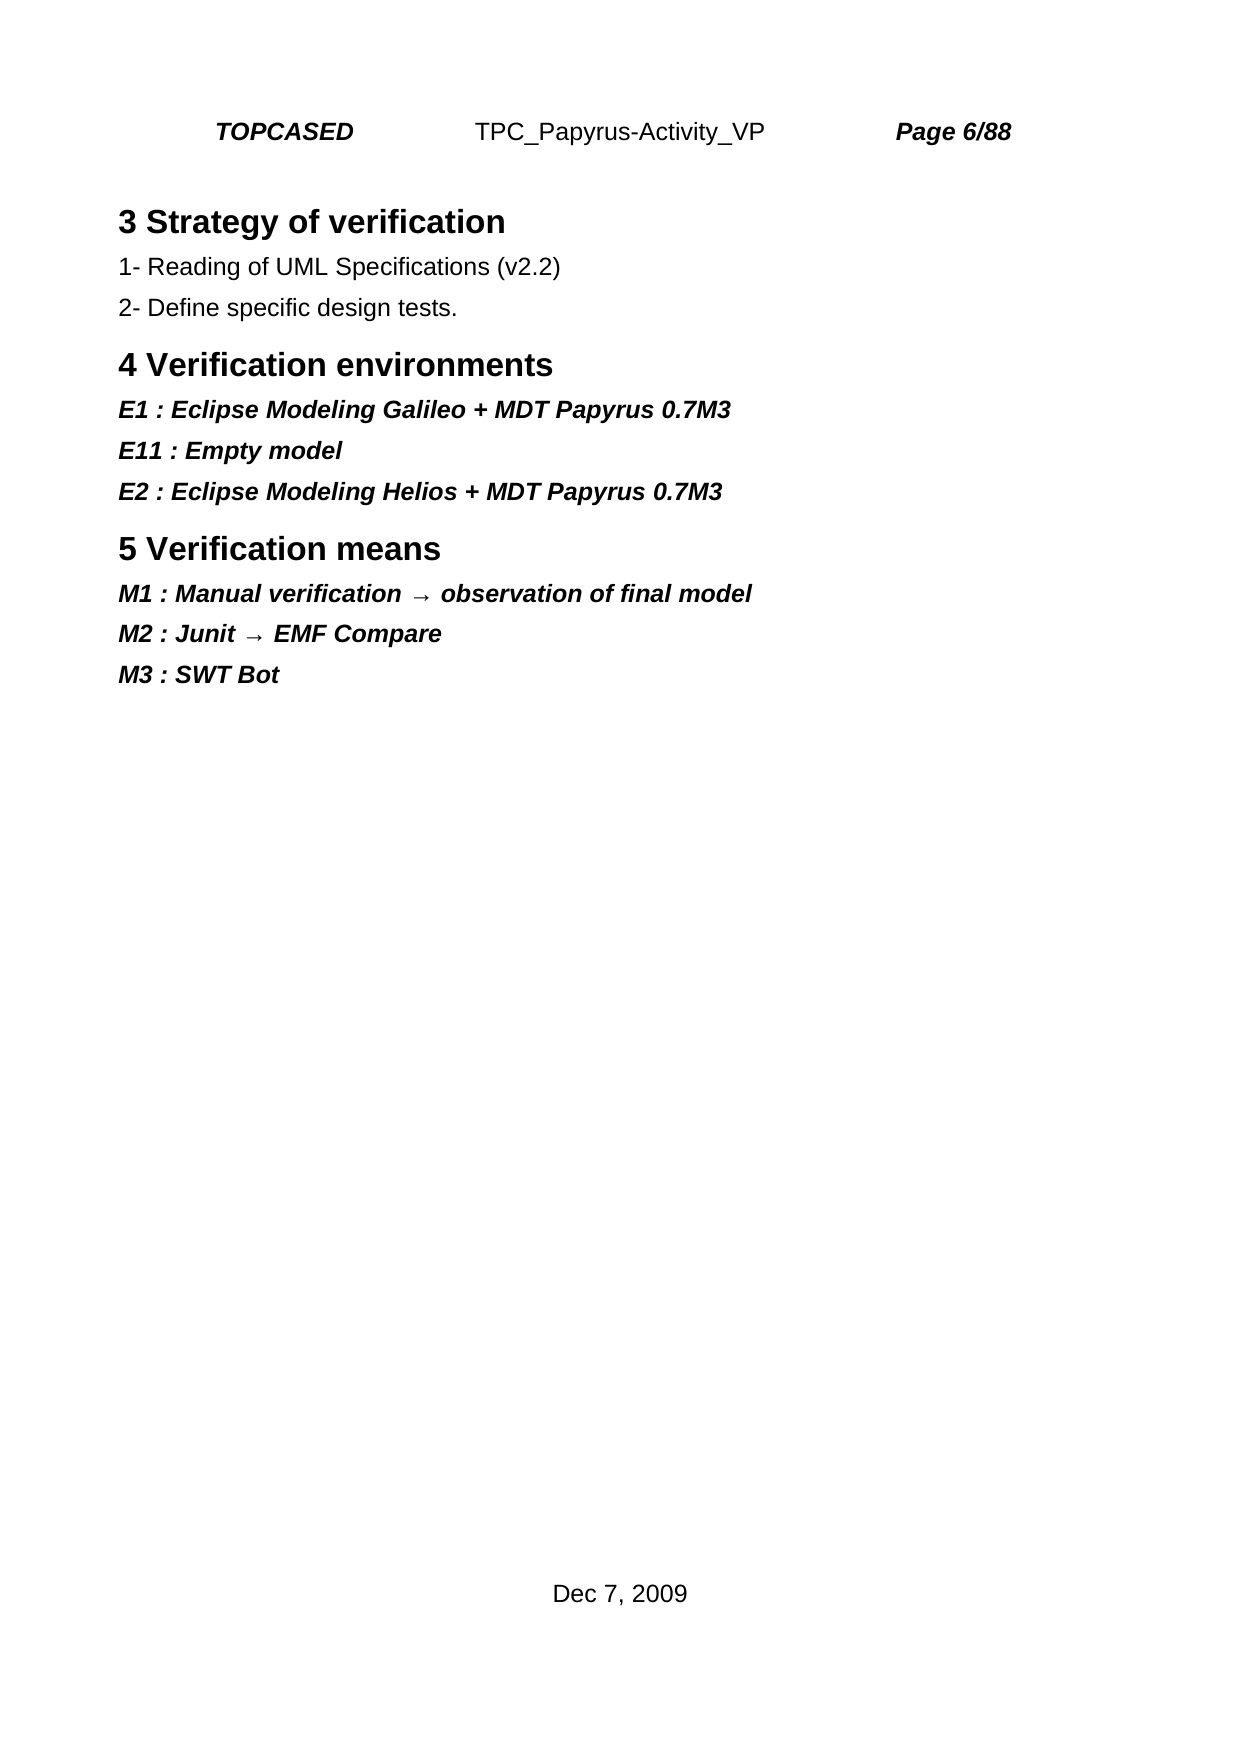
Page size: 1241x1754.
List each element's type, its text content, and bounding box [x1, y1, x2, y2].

text M3 : SWT Bot [118, 661, 1122, 689]
text M1 : Manual verification → observation of final model [118, 580, 1122, 608]
text 2- Define specific design tests. [118, 294, 1122, 322]
subtitle Strategy of verification [118, 204, 1122, 241]
subtitle Verification means [118, 530, 1122, 567]
text E1 : Eclipse Modeling Galileo + MDT Papyrus 0.7M3 [118, 396, 1122, 424]
text 1- Reading of UML Specifications (v2.2) [118, 253, 1122, 281]
subtitle Verification environments [118, 347, 1122, 384]
text E11 : Empty model [118, 437, 1122, 465]
text M2 : Junit → EMF Compare [118, 620, 1122, 648]
text E2 : Eclipse Modeling Helios + MDT Papyrus 0.7M3 [118, 477, 1122, 505]
